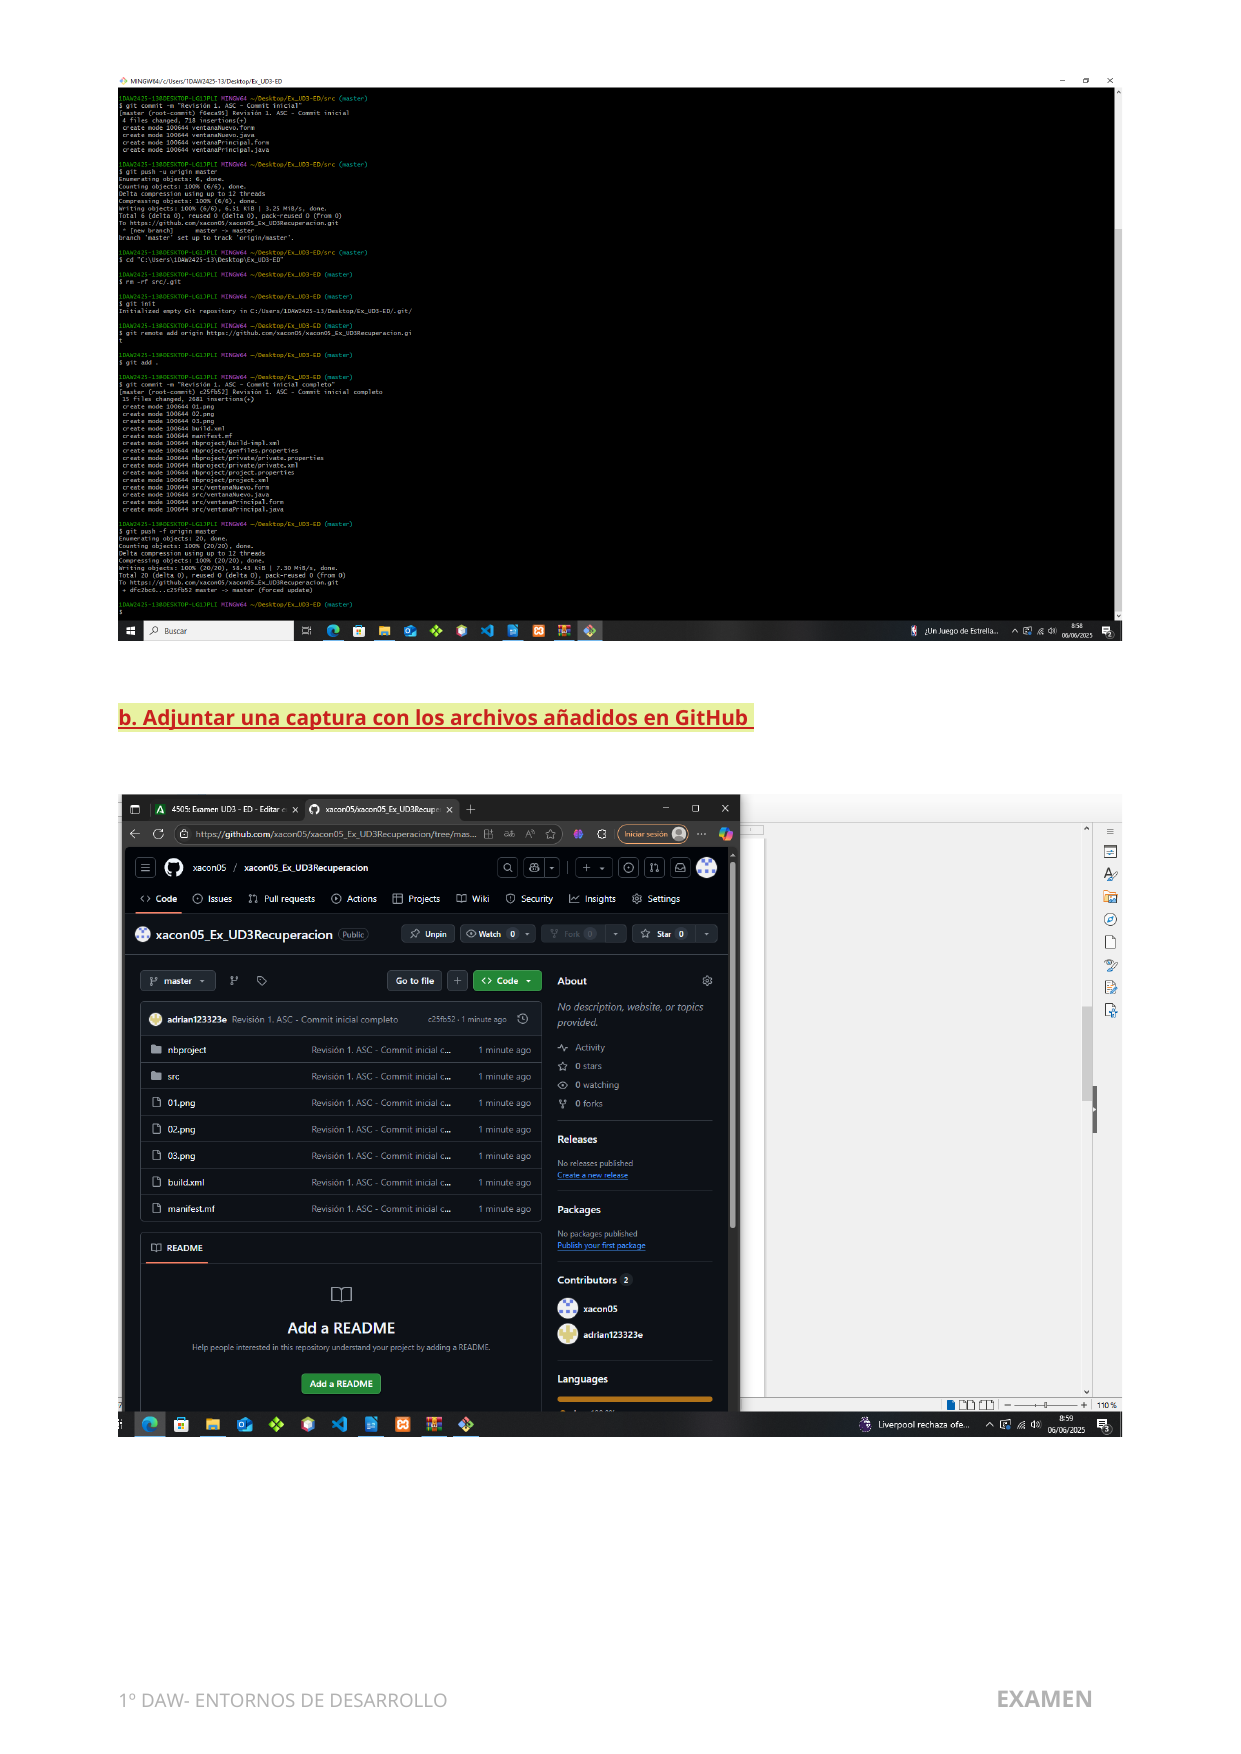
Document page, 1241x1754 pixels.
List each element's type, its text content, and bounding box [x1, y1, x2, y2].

text b. Adjuntar una captura con los archivos añadidos en GitHub [118, 703, 1122, 732]
picture [118, 794, 1123, 1437]
picture [118, 76, 1123, 641]
